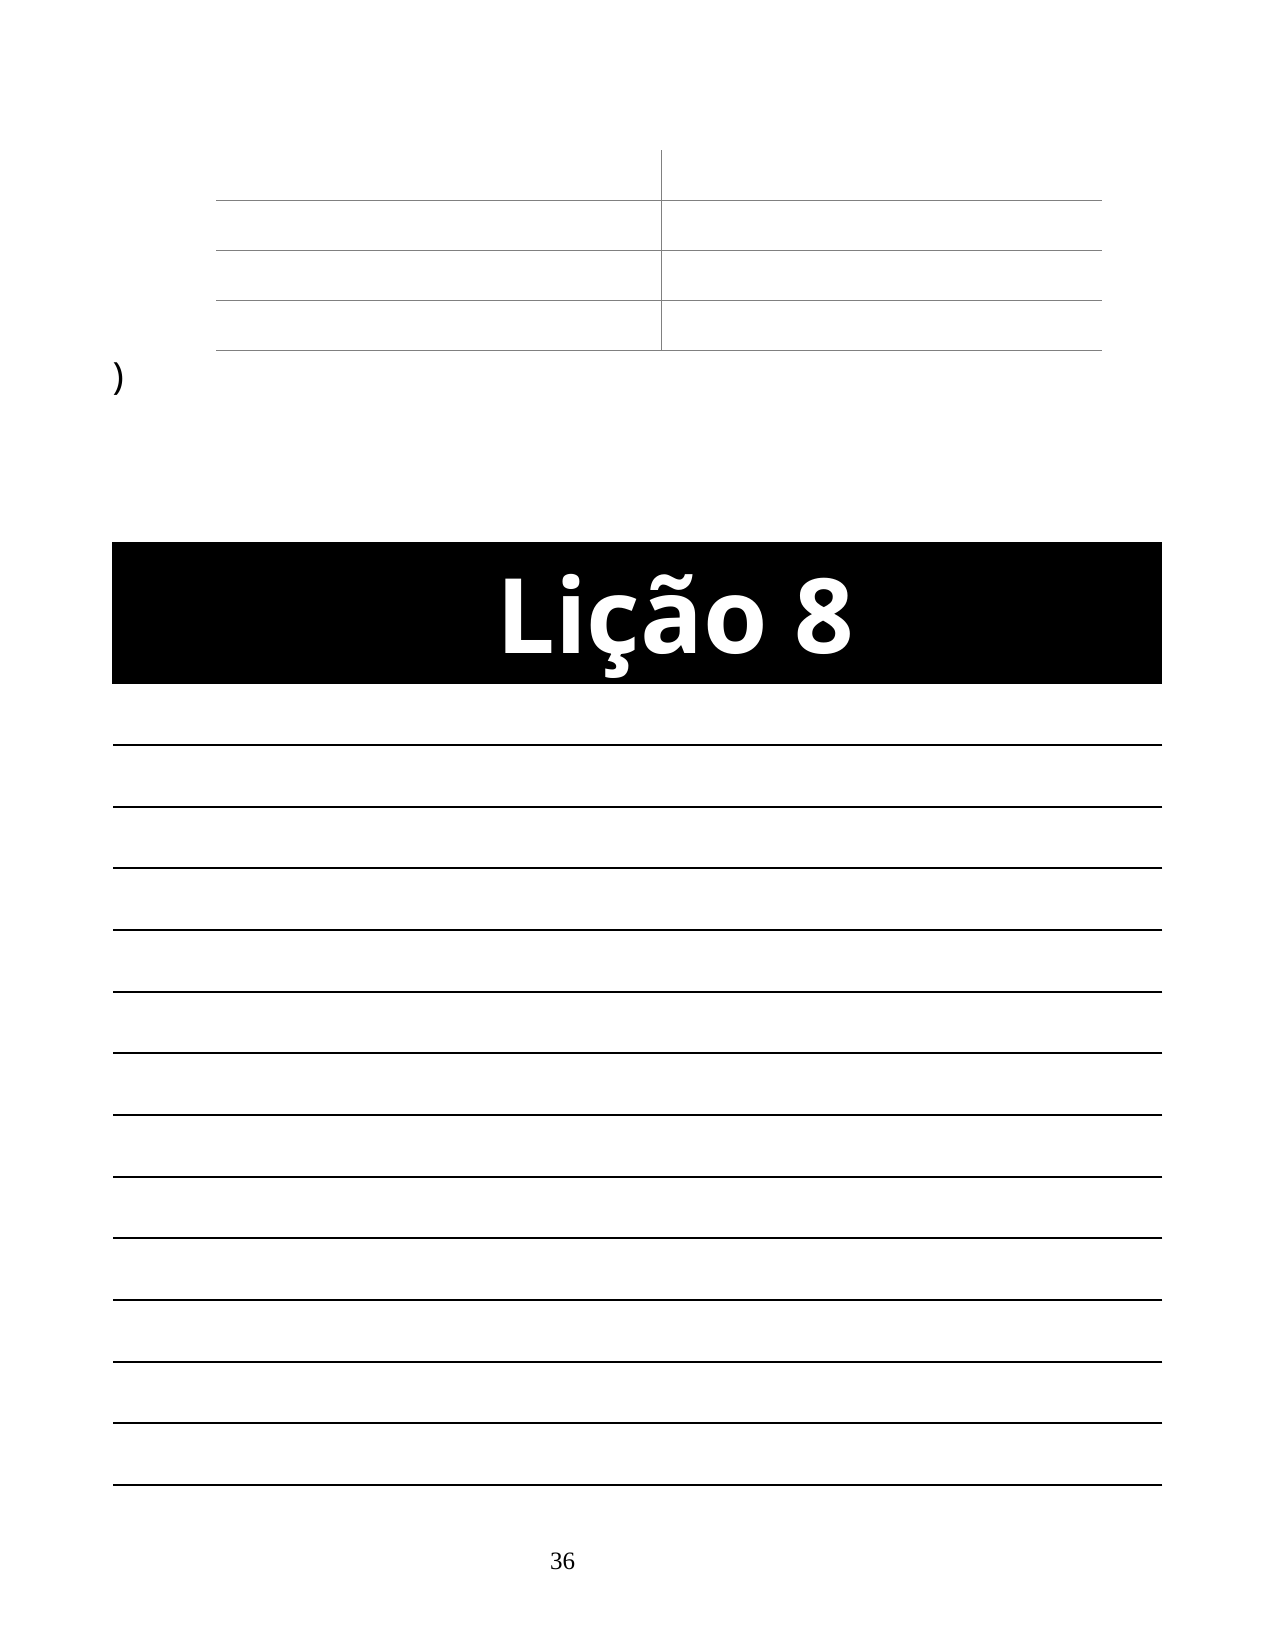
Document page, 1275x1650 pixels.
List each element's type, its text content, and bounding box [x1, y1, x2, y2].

text ) [112, 349, 1162, 401]
table_cell [662, 201, 1102, 250]
subtitle Lição 8 [112, 542, 1162, 684]
table_cell [216, 251, 661, 299]
table_header [662, 150, 1102, 200]
table_cell [216, 301, 661, 349]
table_cell [662, 251, 1102, 299]
table_header [216, 150, 661, 200]
table_cell [216, 201, 661, 250]
table_cell [662, 301, 1102, 349]
